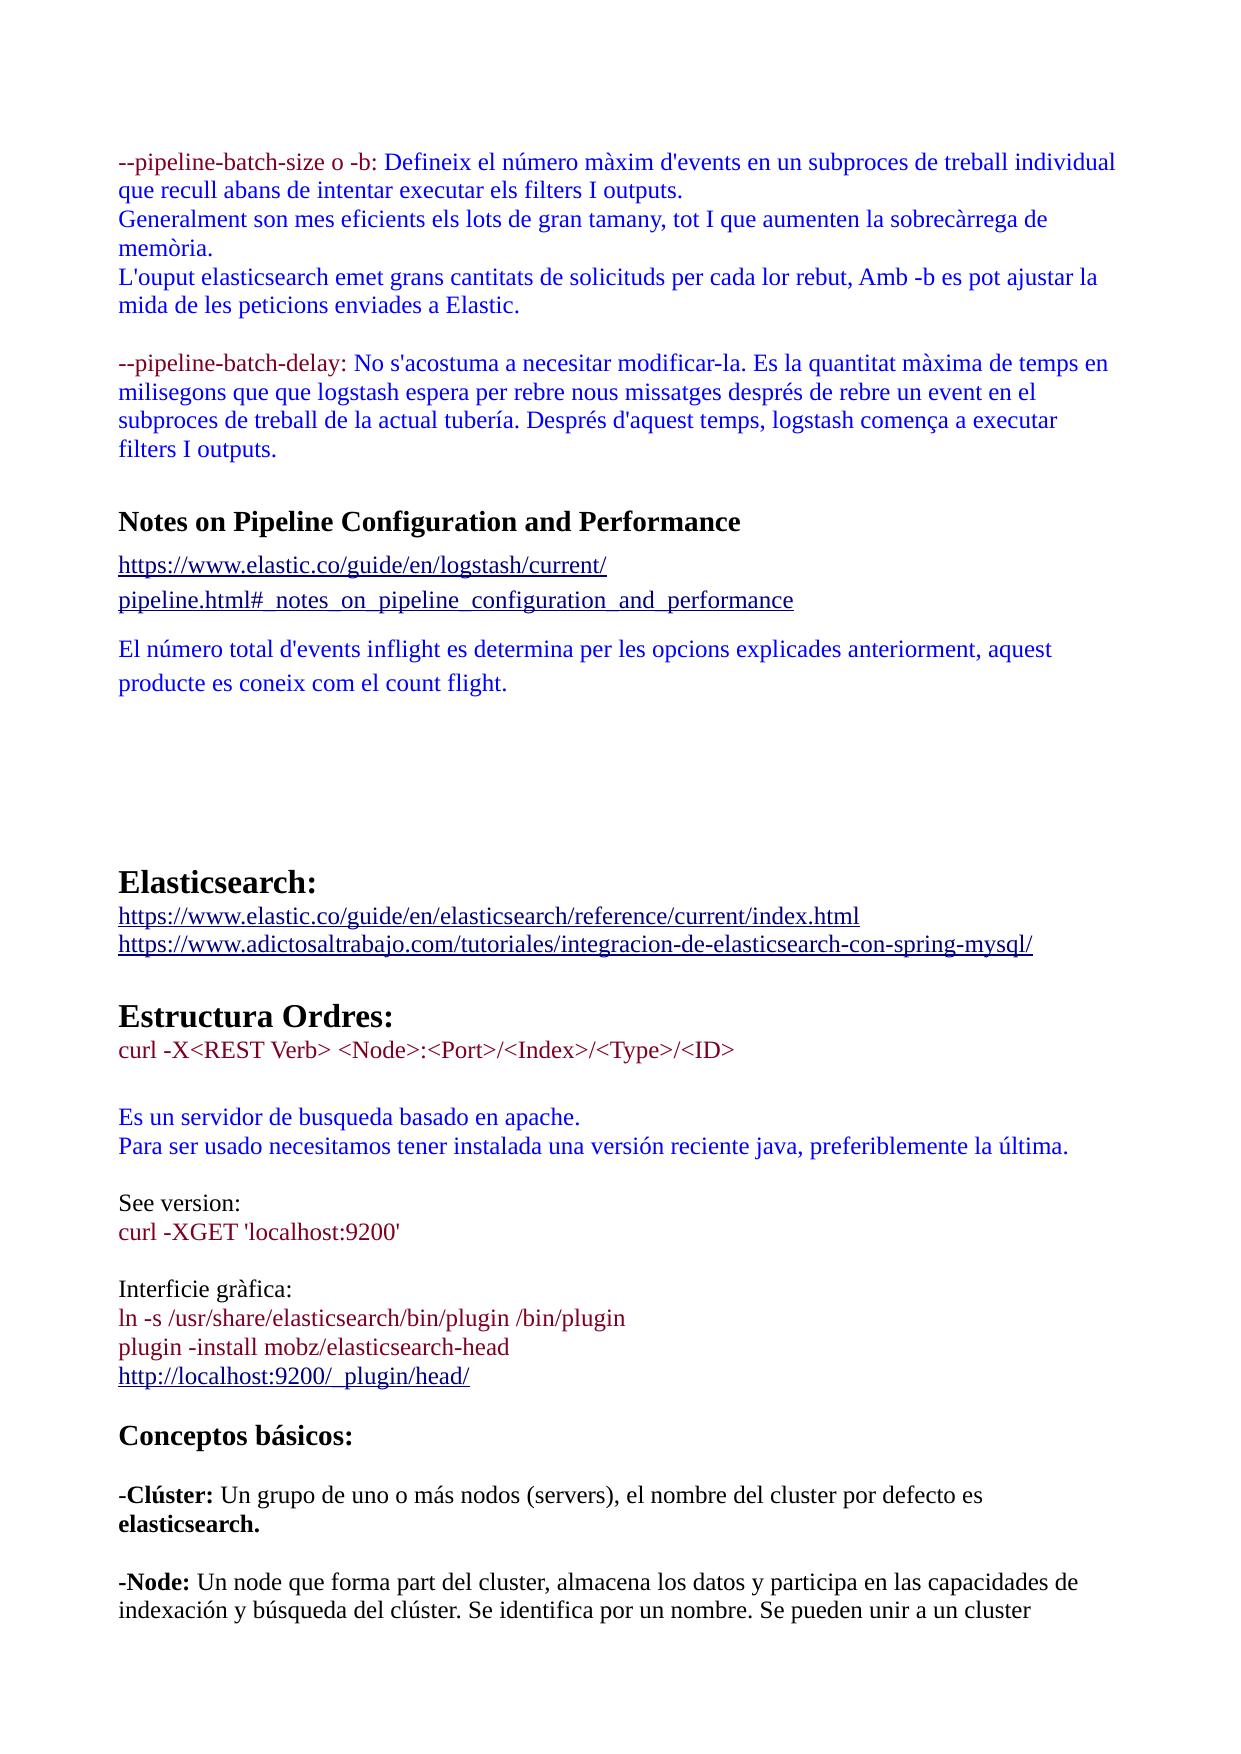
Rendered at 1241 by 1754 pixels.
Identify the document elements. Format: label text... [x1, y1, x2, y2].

text Es un servidor de busqueda basado en apache. [118, 1102, 1122, 1131]
text https://www.adictosaltrabajo.com/tutoriales/integracion-de-elasticsearch-con-spring-mysql/ [118, 929, 1122, 958]
text Elasticsearch: [118, 862, 1122, 901]
text -Node: Un node que forma part del cluster, almacena los datos y participa en las capacidades de indexación y búsqueda del clúster. Se identifica por un nombre. Se pueden unir a un cluster [118, 1567, 1122, 1624]
text plugin -install mobz/elasticsearch-head [118, 1332, 1122, 1361]
text http://localhost:9200/_plugin/head/ [118, 1361, 1122, 1389]
text El número total d'events inflight es determina per les opcions explicades anteriorment, aquest producte es coneix com el count flight. [118, 634, 1122, 697]
text ln -s /usr/share/elasticsearch/bin/plugin /bin/plugin [118, 1303, 1122, 1332]
text https://www.elastic.co/guide/en/elasticsearch/reference/current/index.html [118, 901, 1122, 929]
text https://www.elastic.co/guide/en/logstash/current/pipeline.html#_notes_on_pipeline_configuration_and_performance [118, 550, 1122, 614]
text Estructura Ordres: [118, 997, 1122, 1035]
subtitle Notes on Pipeline Configuration and Performance [118, 504, 1122, 538]
text --pipeline-batch-delay: No s'acostuma a necesitar modificar-la. Es la quantitat màxima de temps en milisegons que que logstash espera per rebre nous missatges després de rebre un event en el subproces de treball de la actual tubería. Després d'aquest temps, logstash comença a executar filters I outputs. [118, 348, 1122, 463]
text --pipeline-batch-size o -b: Defineix el número màxim d'events en un subproces de treball individual que recull abans de intentar executar els filters I outputs. [118, 147, 1122, 204]
text curl -XGET 'localhost:9200' [118, 1217, 1122, 1246]
text Interficie gràfica: [118, 1274, 1122, 1303]
text curl -X<REST Verb> <Node>:<Port>/<Index>/<Type>/<ID> [118, 1035, 1122, 1064]
text See version: [118, 1188, 1122, 1217]
text Para ser usado necesitamos tener instalada una versión reciente java, preferiblemente la última. [118, 1131, 1122, 1159]
text Conceptos básicos: [118, 1418, 1122, 1452]
text L'ouput elasticsearch emet grans cantitats de solicituds per cada lor rebut, Amb -b es pot ajustar la mida de les peticions enviades a Elastic. [118, 262, 1122, 319]
text Generalment son mes eficients els lots de gran tamany, tot I que aumenten la sobrecàrrega de memòria. [118, 204, 1122, 262]
text -Clúster: Un grupo de uno o más nodos (servers), el nombre del cluster por defecto es elasticsearch. [118, 1481, 1122, 1538]
